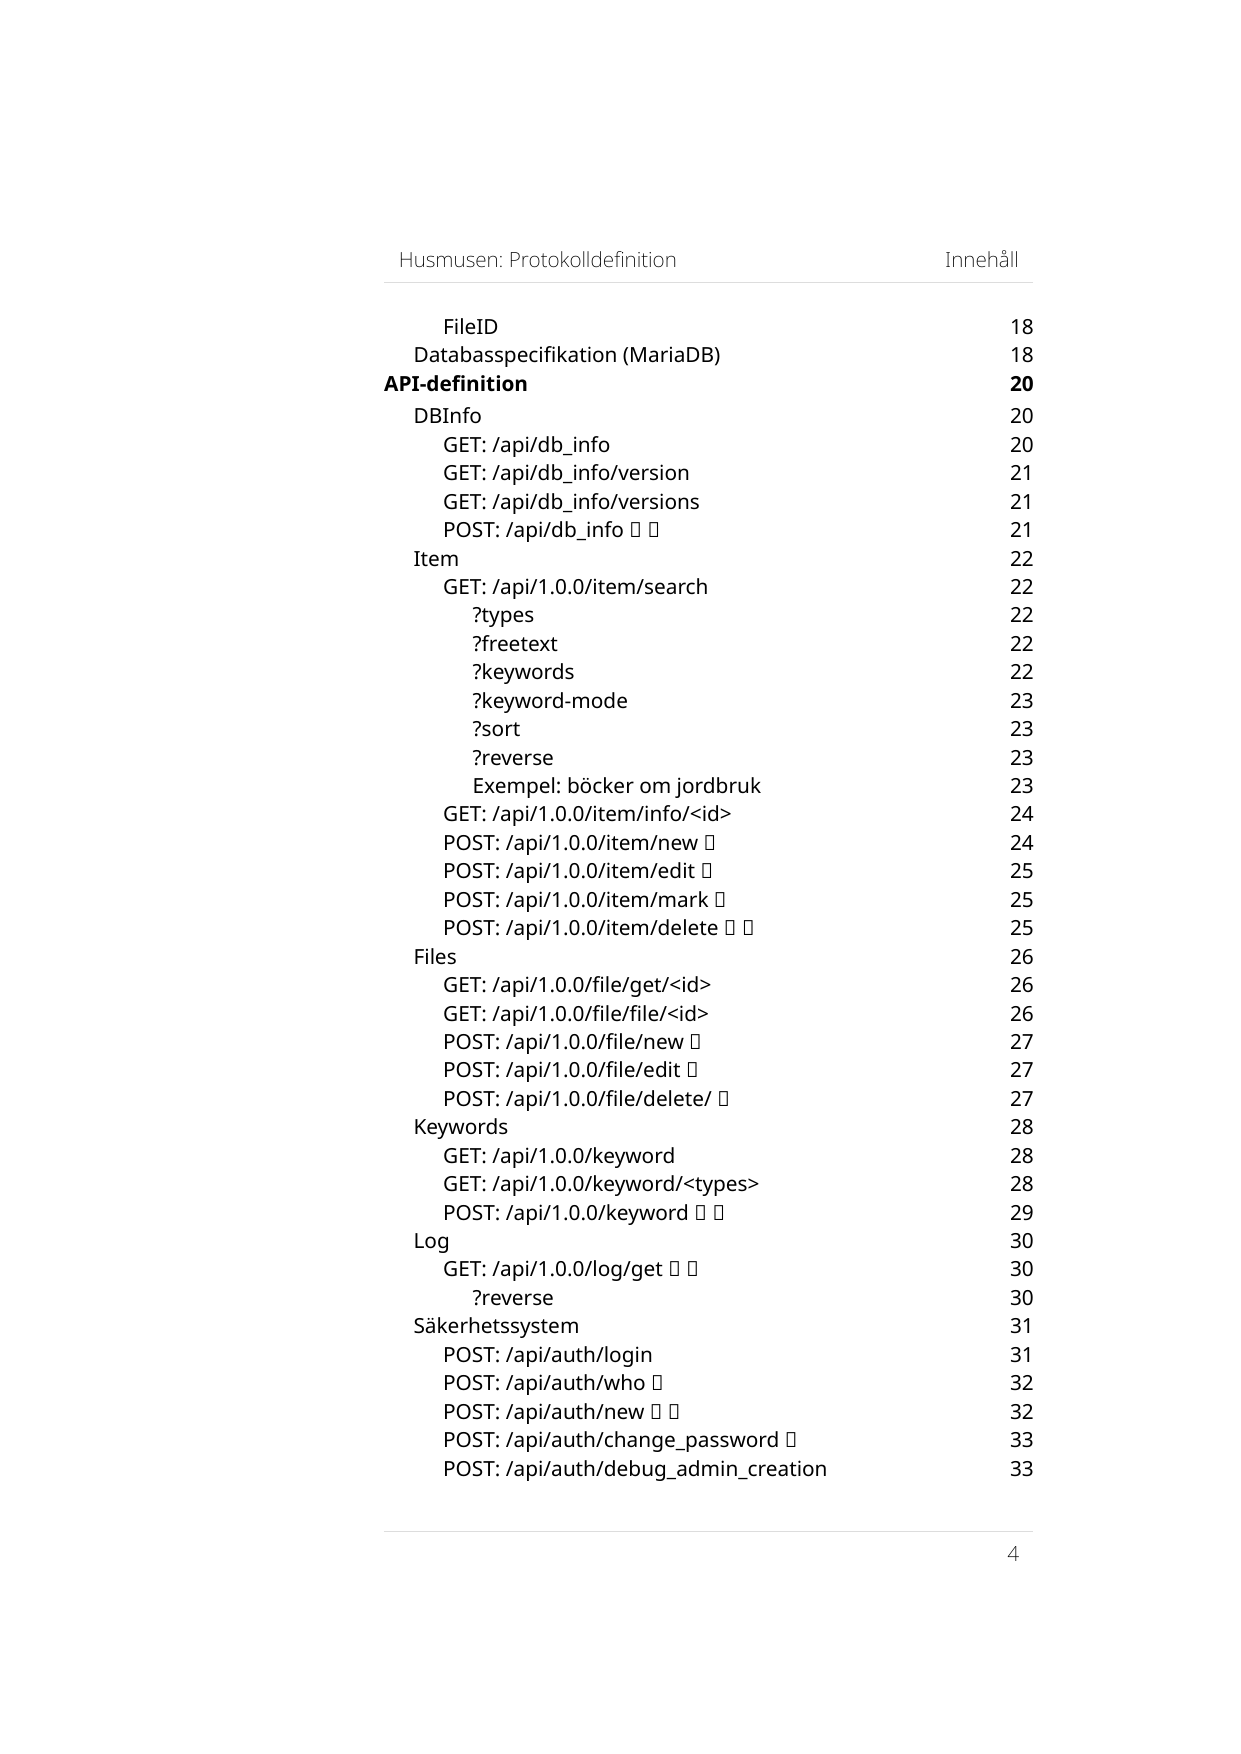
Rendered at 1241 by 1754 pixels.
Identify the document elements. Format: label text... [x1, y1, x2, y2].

text POST: /api/1.0.0/file/edit 󰍁 27 [443, 1056, 1033, 1084]
text GET: /api/1.0.0/item/info/<id> 24 [443, 799, 1033, 828]
text POST: /api/1.0.0/item/new 󰍁 24 [443, 828, 1033, 856]
text Item 22 [413, 544, 1033, 572]
text GET: /api/db_info/version 21 [443, 458, 1033, 487]
text POST: /api/auth/debug_admin_creation 33 [443, 1454, 1033, 1482]
text Keywords 28 [413, 1112, 1033, 1141]
text Säkerhetssystem 31 [413, 1311, 1033, 1340]
text ?freetext 22 [472, 629, 1033, 657]
text POST: /api/auth/new 󰍁 󰈽 32 [443, 1397, 1033, 1425]
text POST: /api/1.0.0/item/edit 󰍁 25 [443, 856, 1033, 885]
text GET: /api/1.0.0/file/get/<id> 26 [443, 970, 1033, 999]
text POST: /api/1.0.0/file/delete/ 󰍁 27 [443, 1084, 1033, 1112]
text POST: /api/1.0.0/keyword 󰍁 󰈽 29 [443, 1198, 1033, 1226]
text POST: /api/1.0.0/item/mark 󰍁 25 [443, 885, 1033, 913]
text ?sort 23 [472, 714, 1033, 743]
text GET: /api/1.0.0/log/get 󰍁 󰈽 30 [443, 1254, 1033, 1283]
text ?keyword-mode 23 [472, 686, 1033, 714]
text API-definition 20 [384, 369, 1033, 397]
text POST: /api/1.0.0/item/delete 󰍁 󰈽 25 [443, 913, 1033, 942]
text ?types 22 [472, 601, 1033, 629]
text POST: /api/1.0.0/file/new 󰍁 27 [443, 1027, 1033, 1056]
text POST: /api/auth/login 31 [443, 1340, 1033, 1368]
text DBInfo 20 [413, 401, 1033, 430]
text Exempel: böcker om jordbruk 23 [472, 771, 1033, 799]
text ?reverse 30 [472, 1283, 1033, 1311]
text POST: /api/db_info 󰍁 󰈽 21 [443, 515, 1033, 544]
text POST: /api/auth/change_password 󰍁 33 [443, 1425, 1033, 1454]
text GET: /api/1.0.0/item/search 22 [443, 572, 1033, 601]
text GET: /api/db_info 20 [443, 430, 1033, 458]
text POST: /api/auth/who 󰍁 32 [443, 1368, 1033, 1397]
text Databasspecifikation (MariaDB) 18 [413, 340, 1033, 369]
text GET: /api/1.0.0/file/file/<id> 26 [443, 999, 1033, 1027]
text Files 26 [413, 942, 1033, 970]
text GET: /api/1.0.0/keyword/<types> 28 [443, 1169, 1033, 1198]
text FileID 18 [443, 312, 1033, 340]
text GET: /api/db_info/versions 21 [443, 487, 1033, 515]
text Log 30 [413, 1226, 1033, 1254]
text GET: /api/1.0.0/keyword 28 [443, 1141, 1033, 1169]
text ?keywords 22 [472, 657, 1033, 686]
text ?reverse 23 [472, 743, 1033, 771]
